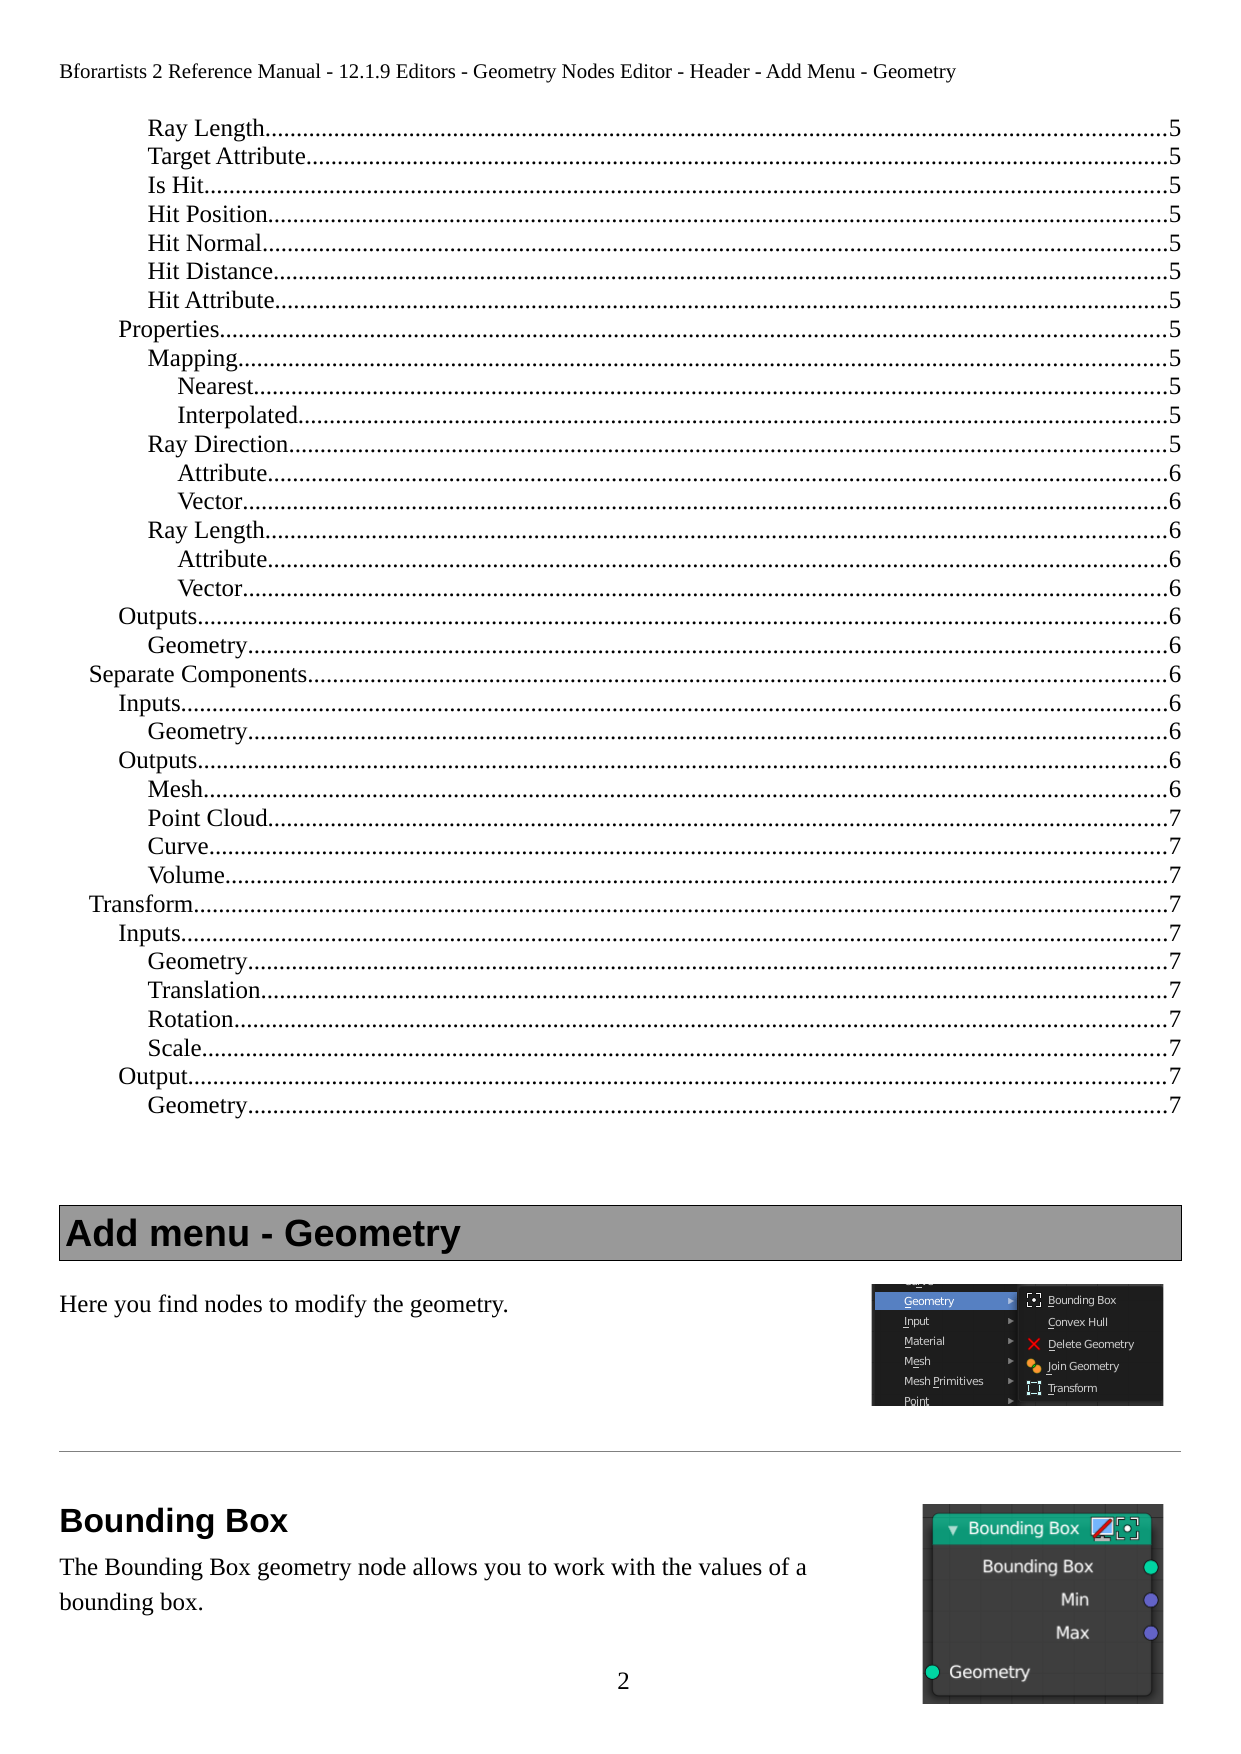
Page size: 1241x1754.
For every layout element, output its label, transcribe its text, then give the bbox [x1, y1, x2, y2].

text Attribute 6 [177, 544, 1181, 573]
text Here you find nodes to modify the geometry. [59, 1289, 871, 1318]
subtitle Bounding Box [59, 1501, 1181, 1540]
text Point Cloud 7 [147, 803, 1181, 831]
text Vector 6 [177, 486, 1181, 515]
text Nearest 5 [177, 371, 1181, 400]
text Hit Normal 5 [147, 228, 1181, 256]
text Ray Length 5 [147, 113, 1181, 141]
text Translation 7 [147, 975, 1181, 1004]
picture [922, 1504, 1164, 1704]
text Transform 7 [88, 889, 1181, 918]
text Hit Distance 5 [147, 256, 1181, 285]
text Vector 6 [177, 573, 1181, 601]
text Interpolated 5 [177, 400, 1181, 429]
text Outputs 6 [118, 745, 1181, 774]
table_header Add menu - Geometry [60, 1206, 1181, 1260]
text Output 7 [118, 1061, 1181, 1090]
text Is Hit 5 [147, 170, 1181, 199]
text Ray Direction 5 [147, 429, 1181, 458]
text Separate Components 6 [88, 659, 1181, 688]
text Attribute 6 [177, 458, 1181, 486]
text Inputs 6 [118, 688, 1181, 716]
text Mapping 5 [147, 343, 1181, 371]
text Outputs 6 [118, 601, 1181, 630]
text Rotation 7 [147, 1004, 1181, 1033]
text Geometry 7 [147, 946, 1181, 975]
text The Bounding Box geometry node allows you to work with the values of a bounding box. [59, 1552, 922, 1616]
text Curve 7 [147, 831, 1181, 860]
text Geometry 6 [147, 716, 1181, 745]
text Hit Position 5 [147, 199, 1181, 228]
text Ray Length 6 [147, 515, 1181, 544]
picture [871, 1284, 1164, 1406]
text Geometry 6 [147, 630, 1181, 659]
text Volume 7 [147, 860, 1181, 889]
text Mesh 6 [147, 774, 1181, 803]
text Target Attribute 5 [147, 141, 1181, 170]
text Hit Attribute 5 [147, 285, 1181, 314]
text Geometry 7 [147, 1090, 1181, 1119]
text Scale 7 [147, 1033, 1181, 1061]
text Inputs 7 [118, 918, 1181, 946]
text Properties 5 [118, 314, 1181, 343]
